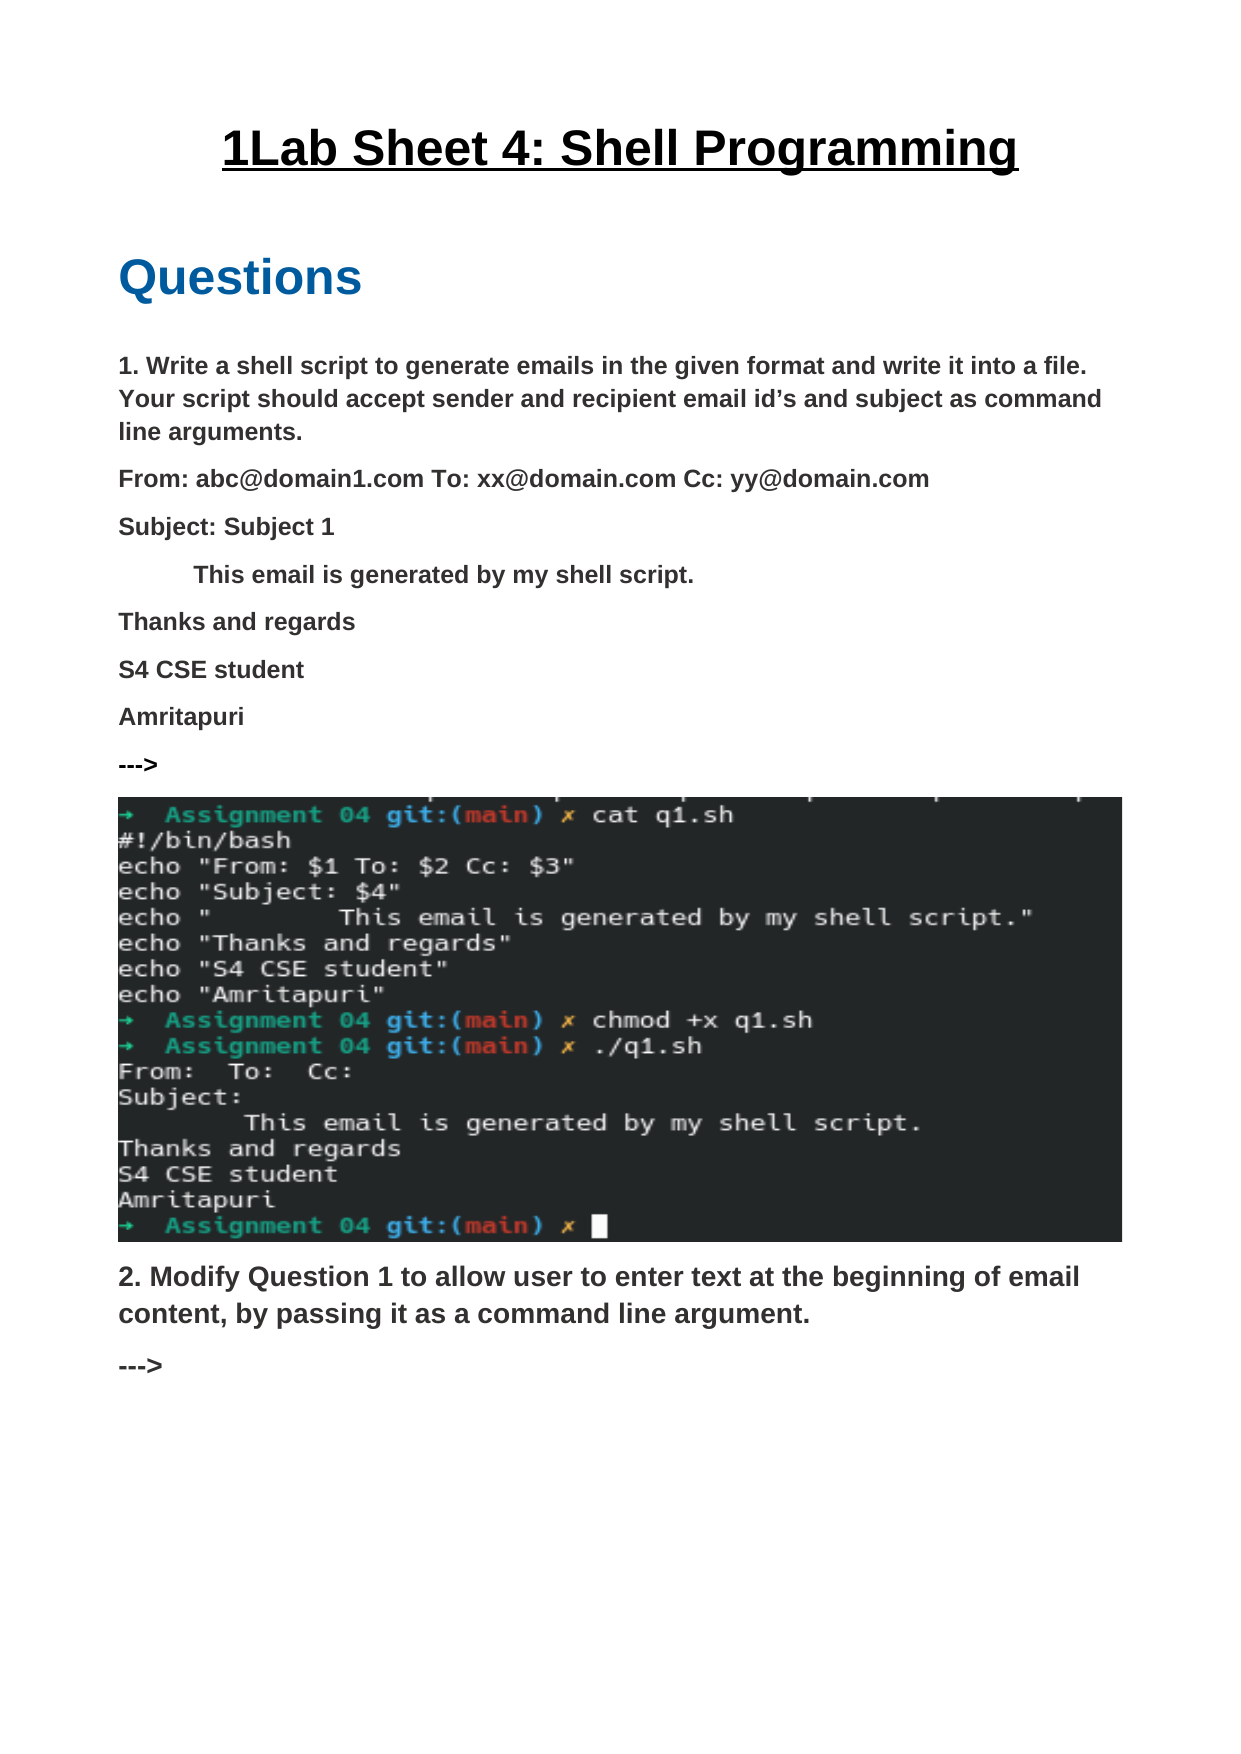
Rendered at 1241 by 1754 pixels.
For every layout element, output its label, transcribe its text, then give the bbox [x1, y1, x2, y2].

text This email is generated by my shell script. [118, 559, 1122, 588]
text 1. Write a shell script to generate emails in the given format and write it into a file. Your script should accept sender and recipient email id’s and subject as command line arguments. [118, 318, 1122, 446]
text ---> [118, 1349, 1122, 1382]
subtitle Questions [118, 248, 1122, 305]
text S4 CSE student [118, 655, 1122, 683]
text Thanks and regards [118, 607, 1122, 636]
text 1Lab Sheet 4: Shell Programming [118, 118, 1122, 176]
text Subject: Subject 1 [118, 512, 1122, 541]
text Amritapuri [118, 702, 1122, 731]
text ---> [118, 750, 1122, 779]
text From: abc@domain1.com To: xx@domain.com Cc: yy@domain.com [118, 464, 1122, 493]
picture [118, 797, 1123, 1242]
text 2. Modify Question 1 to allow user to enter text at the beginning of email content, by passing it as a command line argument. [118, 1260, 1122, 1330]
